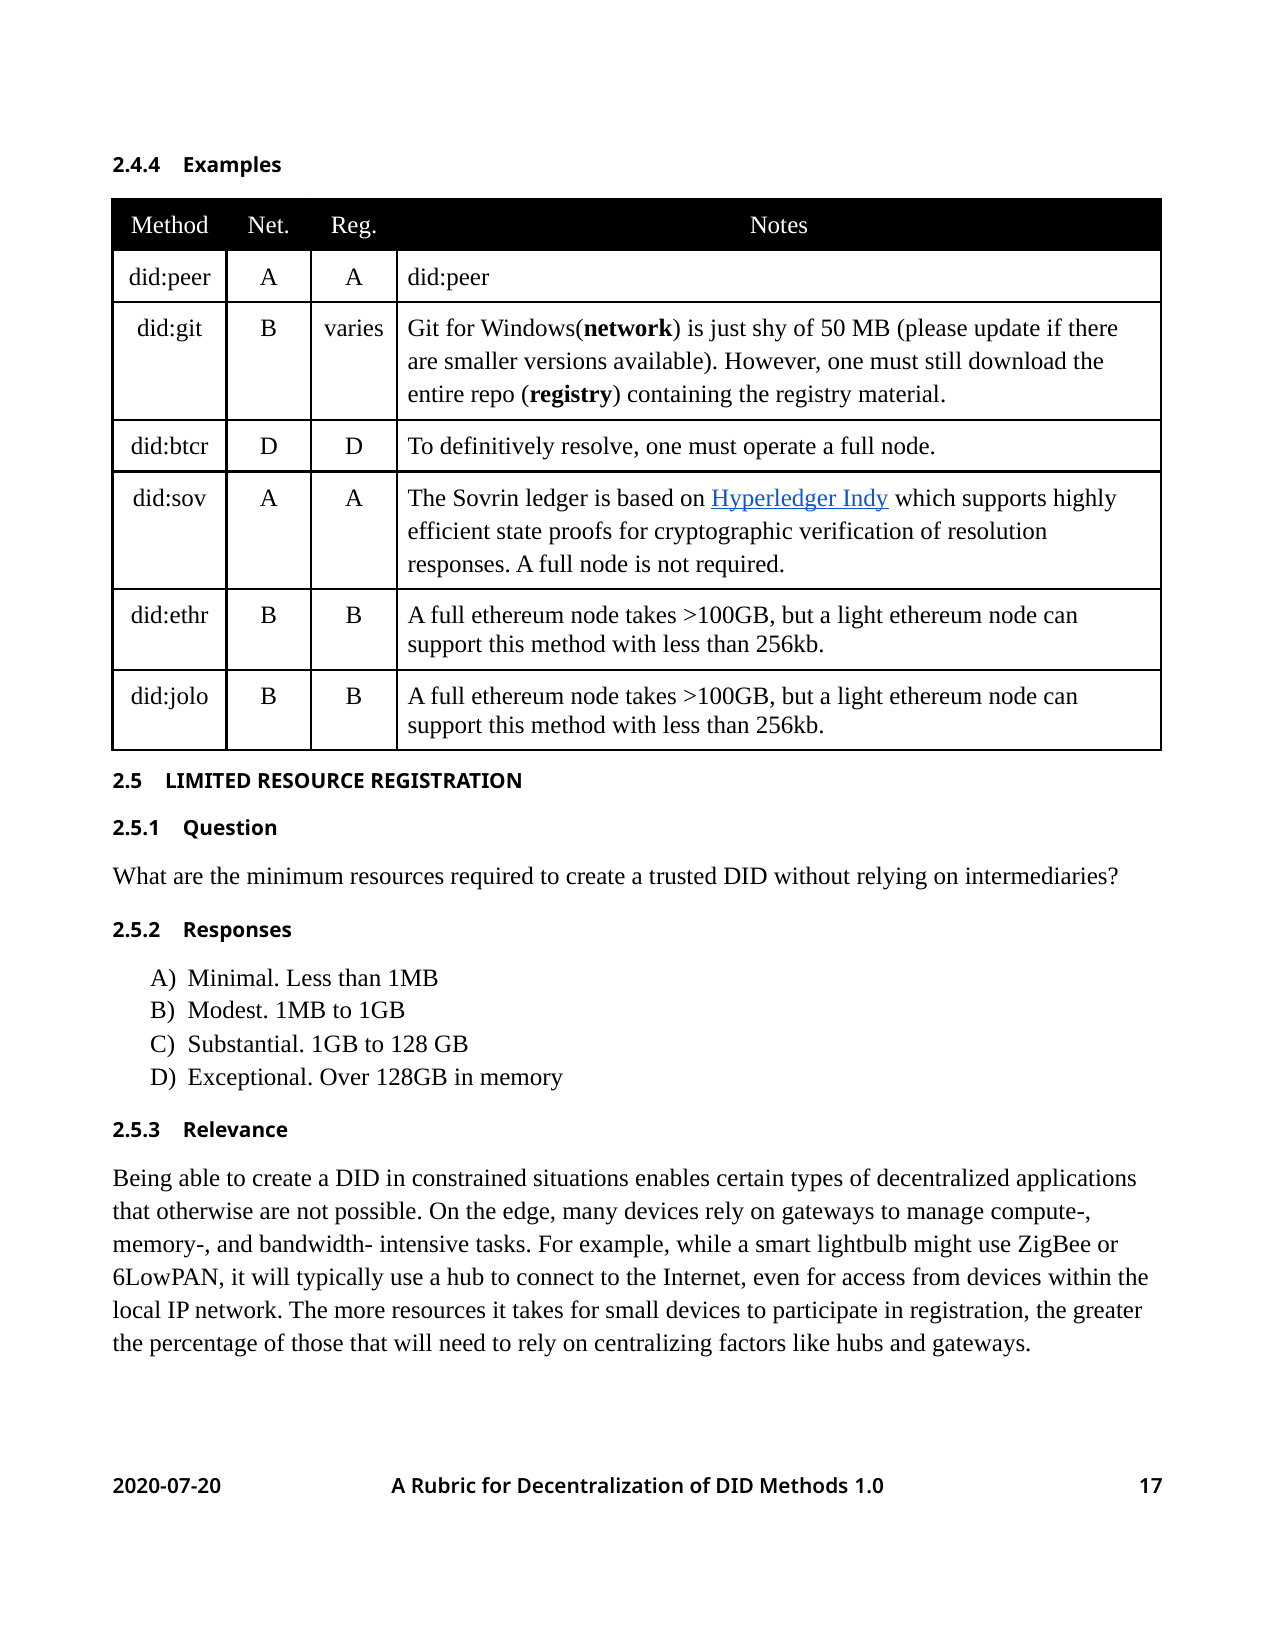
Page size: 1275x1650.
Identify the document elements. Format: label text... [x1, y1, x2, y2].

table_cell B [228, 303, 310, 419]
list Modest. 1MB to 1GB [150, 996, 1162, 1024]
subtitle Limited Resource Registration [112, 766, 1162, 794]
table_cell A [312, 473, 396, 588]
table_cell varies [312, 303, 396, 419]
table_cell D [312, 421, 396, 470]
table_header Method [114, 200, 225, 249]
text Being able to create a DID in constrained situations enables certain types of decentralized applications that otherwise are not possible. On the edge, many devices rely on gateways to manage compute-, memory-, and bandwidth- intensive tasks. For example, while a smart lightbulb might use ZigBee or 6LowPAN, it will typically use a hub to connect to the Internet, even for access from devices within the local IP network. The more resources it takes for small devices to participate in registration, the greater the percentage of those that will need to rely on centralizing factors like hubs and gateways. [112, 1163, 1162, 1357]
subtitle Relevance [112, 1116, 1162, 1144]
subtitle Responses [112, 915, 1162, 943]
list Minimal. Less than 1MB [150, 963, 1162, 991]
table_cell B [228, 671, 310, 749]
table_cell A [228, 251, 310, 301]
table_cell B [312, 671, 396, 749]
table_cell To definitively resolve, one must operate a full node. [398, 421, 1160, 470]
table_cell did:ethr [114, 590, 225, 668]
list Substantial. 1GB to 128 GB [150, 1029, 1162, 1057]
table_cell The Sovrin ledger is based on Hyperledger Indy which supports highly efficient state proofs for cryptographic verification of resolution responses. A full node is not required. [398, 473, 1160, 588]
table_cell did:sov [114, 473, 225, 588]
subtitle Examples [112, 150, 1162, 178]
text What are the minimum resources required to create a trusted DID without relying on intermediaries? [112, 861, 1162, 890]
table_header Reg. [312, 200, 396, 249]
table_header Notes [398, 200, 1160, 249]
table_cell A full ethereum node takes >100GB, but a light ethereum node can support this method with less than 256kb. [398, 671, 1160, 749]
table_cell did:peer [398, 251, 1160, 301]
table_cell did:git [114, 303, 225, 419]
subtitle Question [112, 813, 1162, 842]
list Exceptional. Over 128GB in memory [150, 1062, 1162, 1090]
table_cell did:peer [114, 251, 225, 301]
table_cell D [228, 421, 310, 470]
table_cell A full ethereum node takes >100GB, but a light ethereum node can support this method with less than 256kb. [398, 590, 1160, 668]
table_cell A [228, 473, 310, 588]
table_cell B [228, 590, 310, 668]
table_cell did:btcr [114, 421, 225, 470]
table_cell A [312, 251, 396, 301]
table_cell Git for Windows(network) is just shy of 50 MB (please update if there are smaller versions available). However, one must still download the entire repo (registry) containing the registry material. [398, 303, 1160, 419]
table_cell did:jolo [114, 671, 225, 749]
table_header Net. [228, 200, 310, 249]
table_cell B [312, 590, 396, 668]
